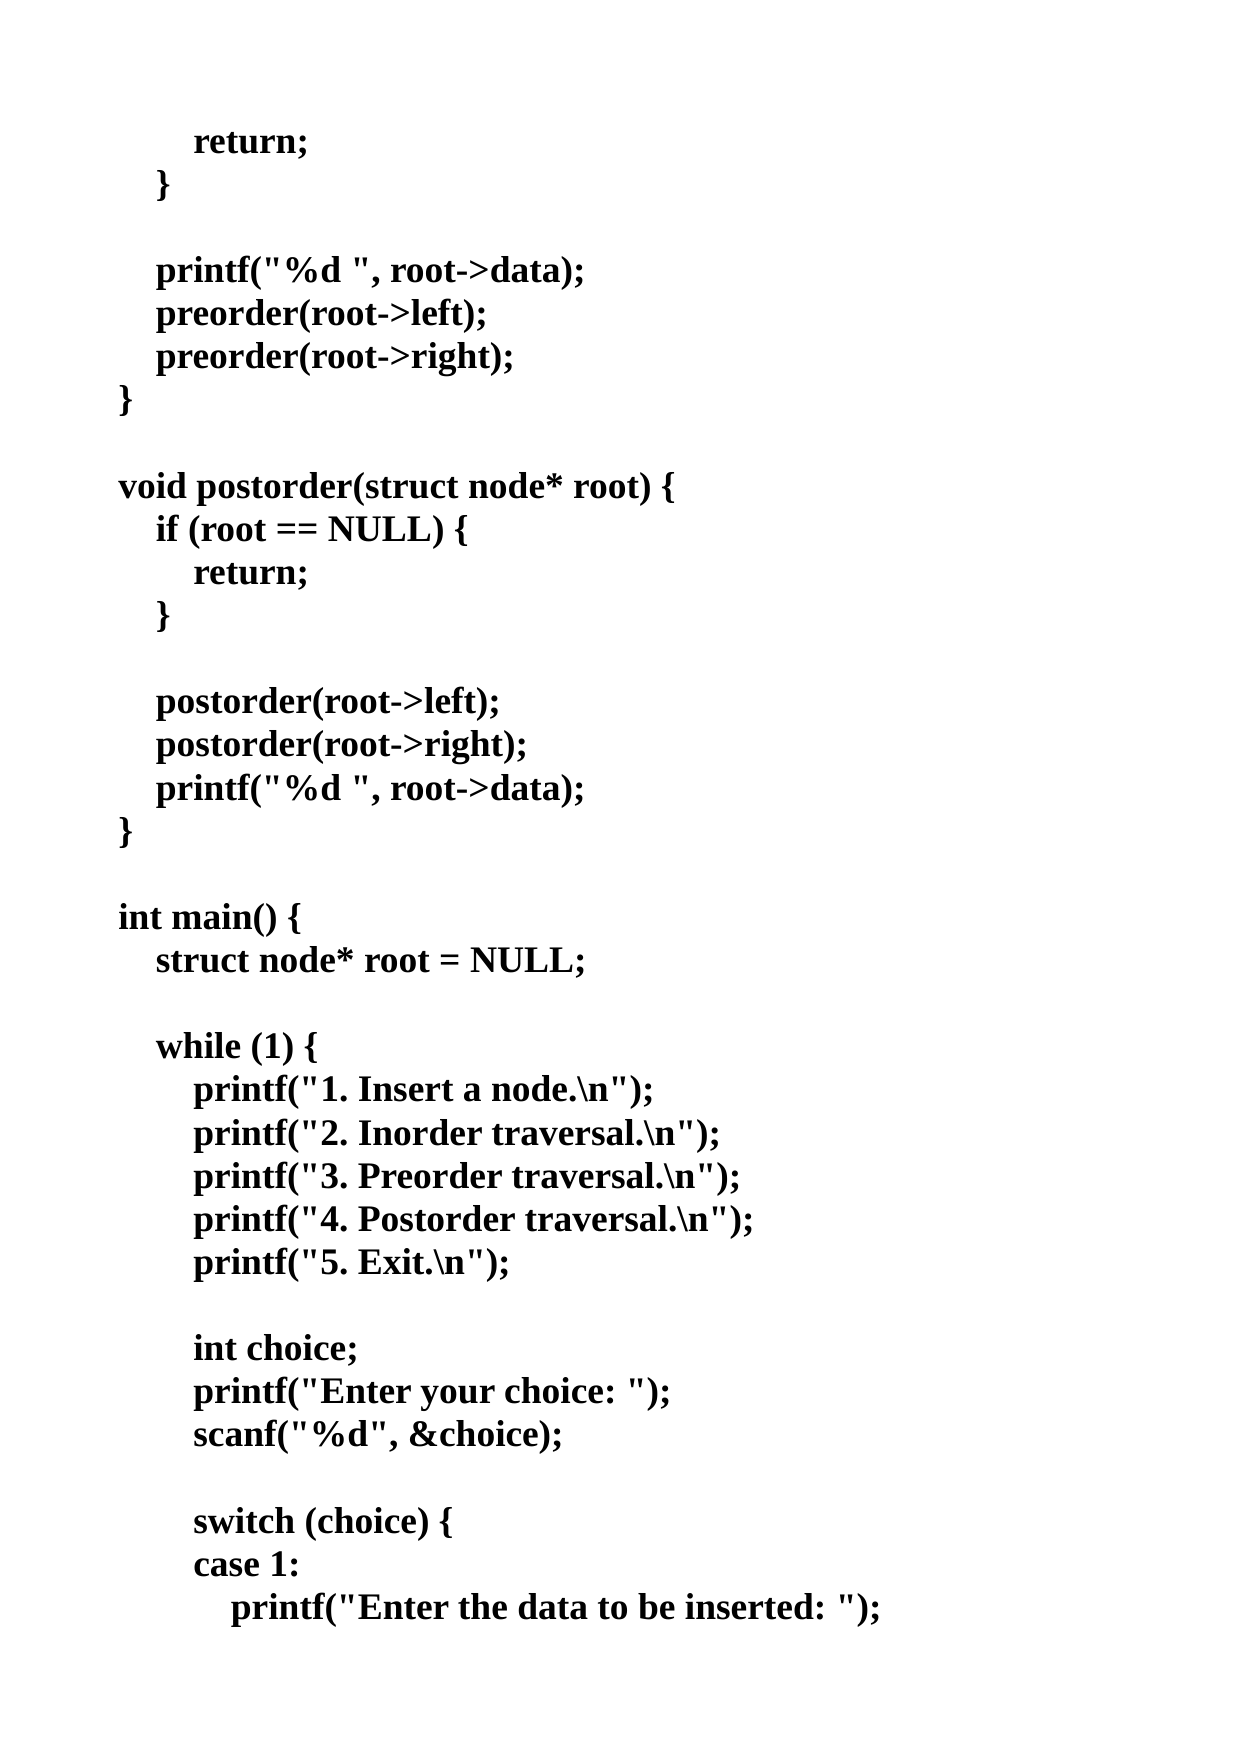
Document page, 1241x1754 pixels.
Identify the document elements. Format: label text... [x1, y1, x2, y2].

text while (1) { [118, 1024, 1122, 1067]
text preorder(root->left); [118, 291, 1122, 334]
text printf("3. Preorder traversal.\n"); [118, 1153, 1122, 1196]
text printf("2. Inorder traversal.\n"); [118, 1110, 1122, 1153]
text } [118, 377, 1122, 420]
text int main() { [118, 894, 1122, 937]
text int choice; [118, 1326, 1122, 1369]
text preorder(root->right); [118, 334, 1122, 377]
text postorder(root->left); [118, 679, 1122, 722]
text void postorder(struct node* root) { [118, 463, 1122, 506]
text return; [118, 549, 1122, 592]
text return; [118, 118, 1122, 161]
text printf("Enter your choice: "); [118, 1369, 1122, 1412]
text printf("4. Postorder traversal.\n"); [118, 1196, 1122, 1239]
text printf("5. Exit.\n"); [118, 1239, 1122, 1282]
text switch (choice) { [118, 1498, 1122, 1541]
text } [118, 592, 1122, 636]
text postorder(root->right); [118, 722, 1122, 765]
text case 1: [118, 1541, 1122, 1584]
text if (root == NULL) { [118, 506, 1122, 549]
text printf("%d ", root->data); [118, 247, 1122, 291]
text printf("%d ", root->data); [118, 765, 1122, 808]
text struct node* root = NULL; [118, 937, 1122, 981]
text } [118, 808, 1122, 851]
text printf("Enter the data to be inserted: "); [118, 1584, 1122, 1627]
text scanf("%d", &choice); [118, 1412, 1122, 1455]
text printf("1. Insert a node.\n"); [118, 1067, 1122, 1110]
text } [118, 161, 1122, 204]
